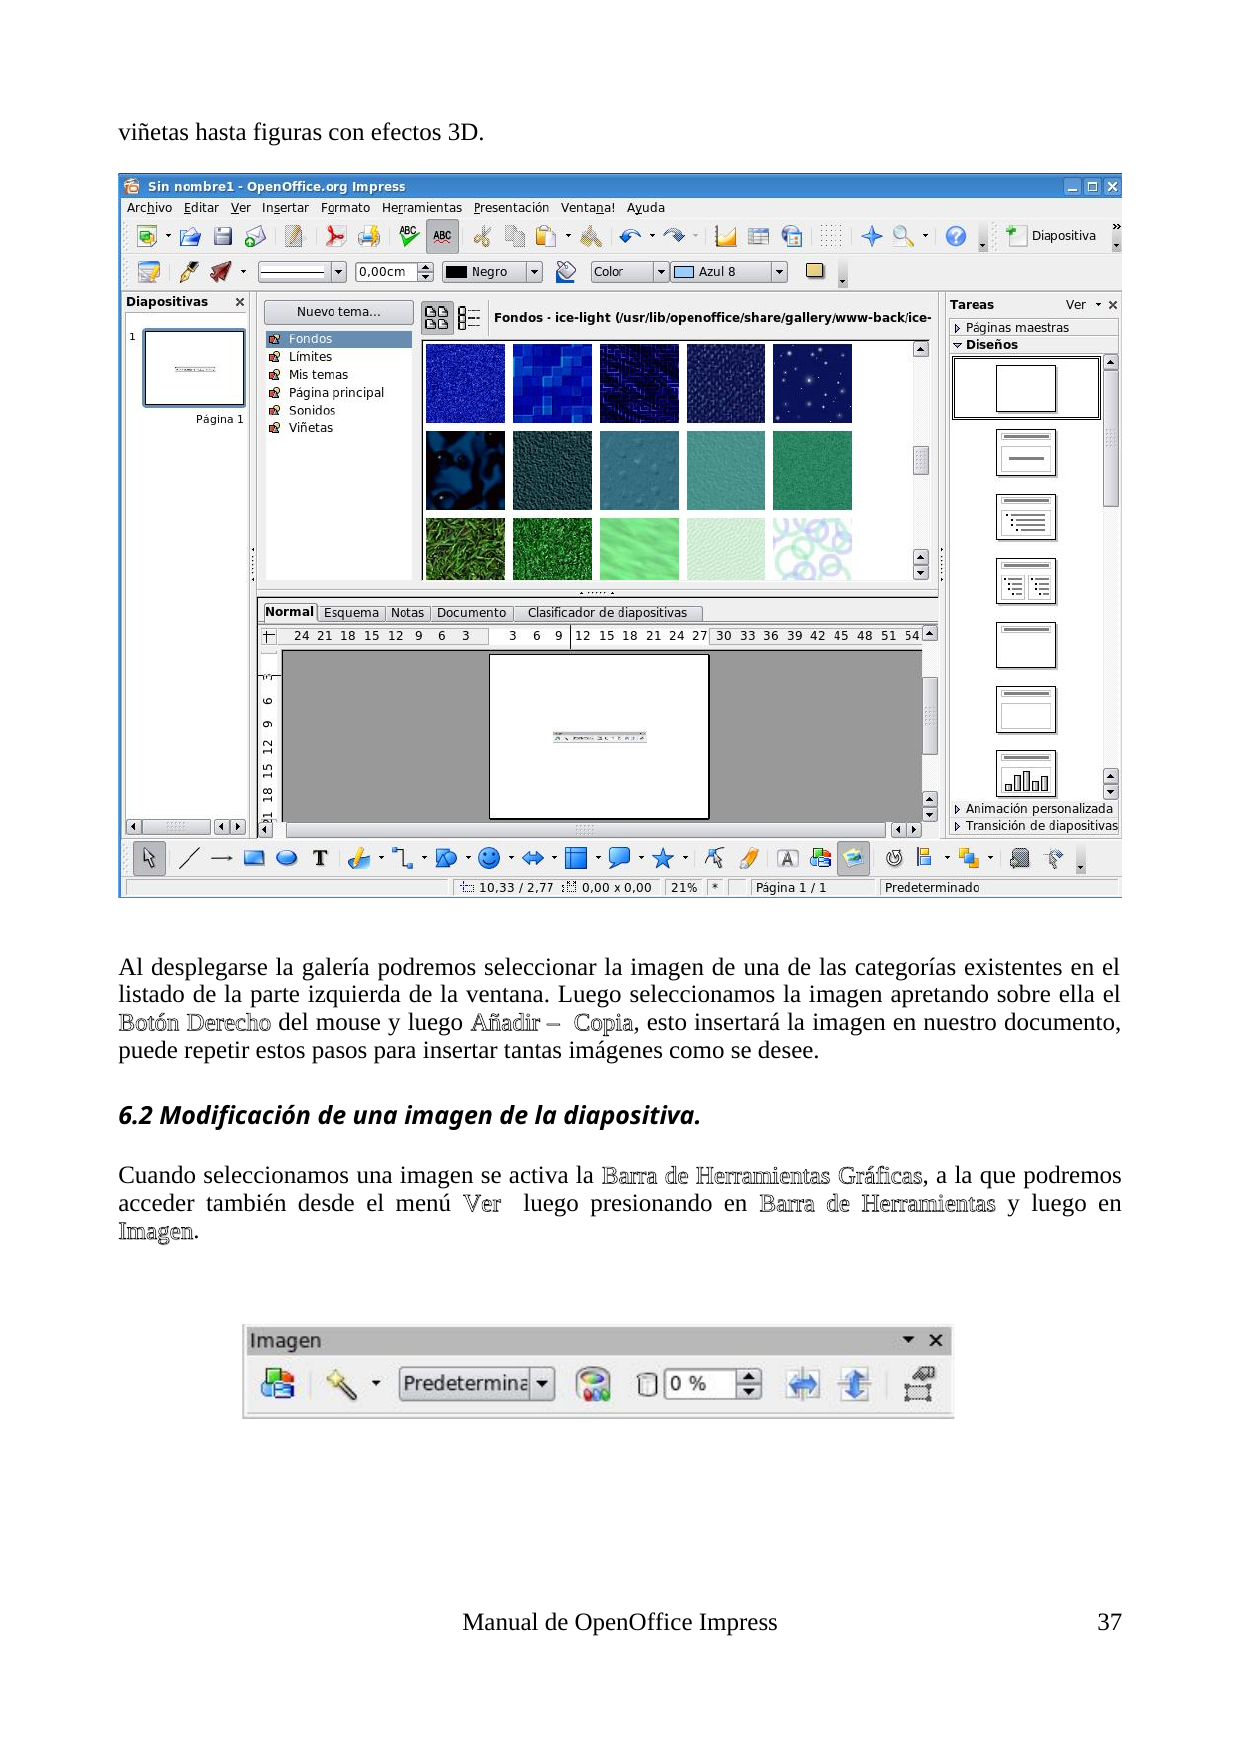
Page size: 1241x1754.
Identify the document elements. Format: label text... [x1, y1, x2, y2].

text Al desplegarse la galería podremos seleccionar la imagen de una de las categorías existentes en el listado de la parte izquierda de la ventana. Luego seleccionamos la imagen apretando sobre ella el Botón Derecho del mouse y luego Añadir – Copia, esto insertará la imagen en nuestro documento, puede repetir estos pasos para insertar tantas imágenes como se desee. [118, 953, 1122, 1063]
text viñetas hasta figuras con efectos 3D. [118, 118, 1122, 146]
text Cuando seleccionamos una imagen se activa la Barra de Herramientas Gráficas, a la que podremos acceder también desde el menú Ver luego presionando en Barra de Herramientas y luego en Imagen. [118, 1161, 1122, 1244]
picture [241, 1324, 955, 1419]
picture [118, 173, 1122, 898]
text 6.2 Modificación de una imagen de la diapositiva. [118, 1098, 1122, 1132]
